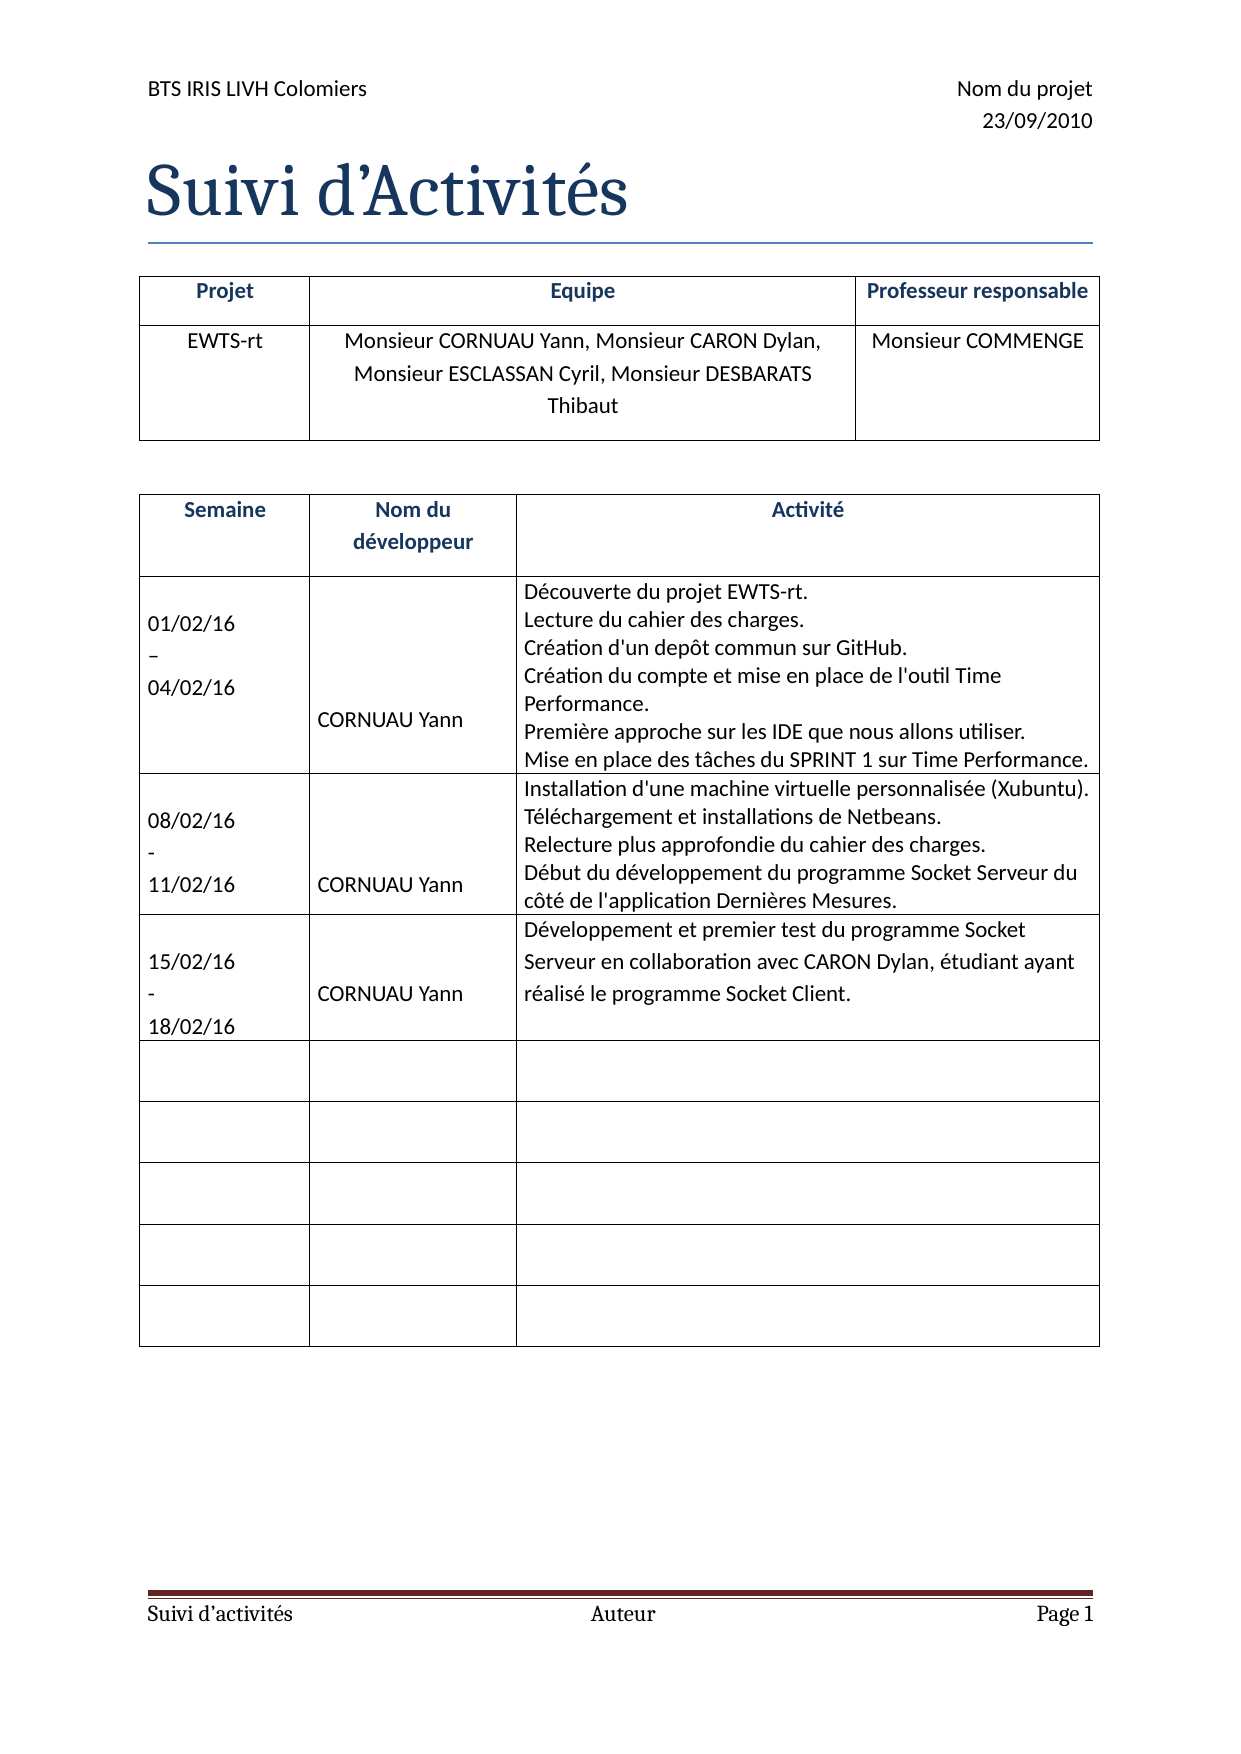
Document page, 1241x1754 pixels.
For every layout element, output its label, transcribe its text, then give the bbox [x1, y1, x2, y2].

table_cell [517, 1286, 1099, 1346]
table_cell CORNUAU Yann [310, 577, 516, 773]
table_cell [140, 1102, 309, 1162]
table_cell [310, 1286, 516, 1346]
table_cell [310, 1163, 516, 1223]
table_cell CORNUAU Yann [310, 915, 516, 1040]
table_header Nom du développeur [310, 495, 516, 576]
table_cell Développement et premier test du programme Socket Serveur en collaboration avec CARON Dylan, étudiant ayant réalisé le programme Socket Client. [517, 915, 1099, 1040]
table_cell Monsieur CORNUAU Yann, Monsieur CARON Dylan, Monsieur ESCLASSAN Cyril, Monsieur DESBARATS Thibaut [310, 326, 855, 440]
table_cell CORNUAU Yann [310, 774, 516, 914]
table_cell EWTS-rt [140, 326, 309, 440]
table_header Semaine [140, 495, 309, 576]
table_cell [140, 1163, 309, 1223]
table_header Equipe [310, 277, 855, 325]
table_cell Monsieur COMMENGE [856, 326, 1099, 440]
table_cell [517, 1163, 1099, 1223]
title Suivi d’Activités [148, 148, 1093, 242]
table_cell Découverte du projet EWTS-rt. Lecture du cahier des charges. Création d'un depôt commun sur GitHub. Création du compte et mise en place de l'outil Time Performance. Première approche sur les IDE que nous allons utiliser. Mise en place des tâches du SPRINT 1 sur Time Performance. [517, 577, 1099, 773]
table_cell [140, 1041, 309, 1101]
table_header Professeur responsable [856, 277, 1099, 325]
table_cell [140, 1225, 309, 1285]
table_cell [517, 1041, 1099, 1101]
table_cell [310, 1102, 516, 1162]
table_header Projet [140, 277, 309, 325]
table_cell [517, 1225, 1099, 1285]
table_cell [310, 1041, 516, 1101]
table_cell [140, 1286, 309, 1346]
table_cell [517, 1102, 1099, 1162]
table_cell 01/02/16 – 04/02/16 [140, 577, 309, 773]
table_cell 08/02/16 - 11/02/16 [140, 774, 309, 914]
table_header Activité [517, 495, 1099, 576]
table_cell Installation d'une machine virtuelle personnalisée (Xubuntu). Téléchargement et installations de Netbeans. Relecture plus approfondie du cahier des charges. Début du développement du programme Socket Serveur du côté de l'application Dernières Mesures. [517, 774, 1099, 914]
table_cell 15/02/16 - 18/02/16 [140, 915, 309, 1040]
table_cell [310, 1225, 516, 1285]
